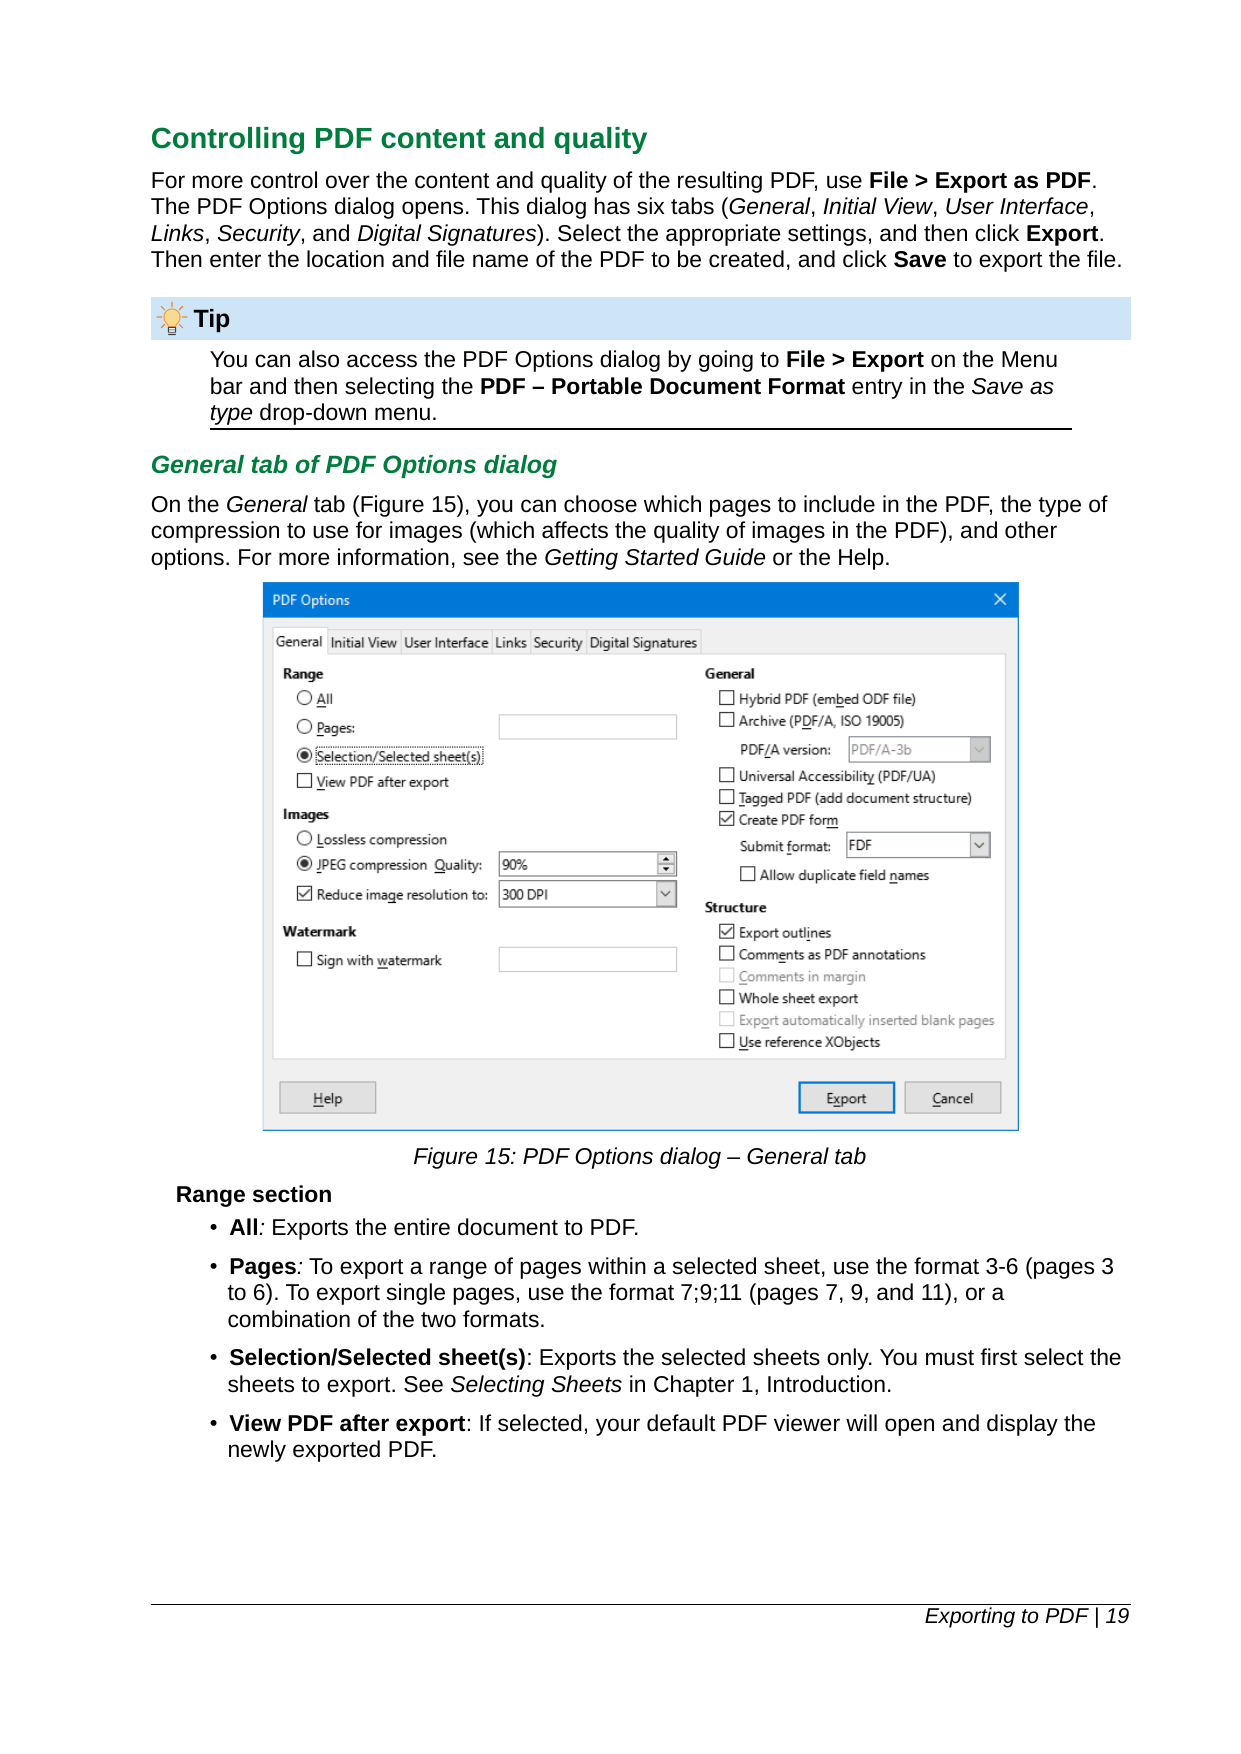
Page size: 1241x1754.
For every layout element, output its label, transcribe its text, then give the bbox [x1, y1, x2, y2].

text For more control over the content and quality of the resulting PDF, use File > Export as PDF. The PDF Options dialog opens. This dialog has six tabs (General, Initial View, User Interface, Links, Security, and Digital Signatures). Select the appropriate settings, and then click Export. Then enter the location and file name of the PDF to be created, and click Save to export the file. [151, 167, 1131, 272]
subtitle Tip [151, 297, 1131, 340]
picture [262, 582, 1019, 1131]
text Range section [176, 1181, 1131, 1208]
text Figure 15: PDF Options dialog – General tab [263, 1143, 1019, 1169]
list Pages: To export a range of pages within a selected sheet, use the format 3-6 (pages 3 to 6). To export single pages, use the format 7;9;11 (pages 7, 9, and 11), or a combination of the two formats. [209, 1253, 1131, 1332]
list View PDF after export: If selected, your default PDF viewer will open and display the newly exported PDF. [209, 1409, 1131, 1462]
list Selection/Selected sheet(s): Exports the selected sheets only. You must first select the sheets to export. See Selecting Sheets in Chapter 1, Introduction. [209, 1344, 1131, 1397]
list All: Exports the entire document to PDF. [209, 1214, 1131, 1240]
text On the General tab (Figure 15), you can choose which pages to include in the PDF, the type of compression to use for images (which affects the quality of images in the PDF), and other options. For more information, see the Getting Started Guide or the Help. [151, 491, 1131, 570]
subtitle General tab of PDF Options dialog [151, 450, 1131, 479]
subtitle Controlling PDF content and quality [151, 121, 1131, 154]
text You can also access the PDF Options dialog by going to File > Export on the Menu bar and then selecting the PDF – Portable Document Format entry in the Save as type drop-down menu. [209, 346, 1072, 430]
